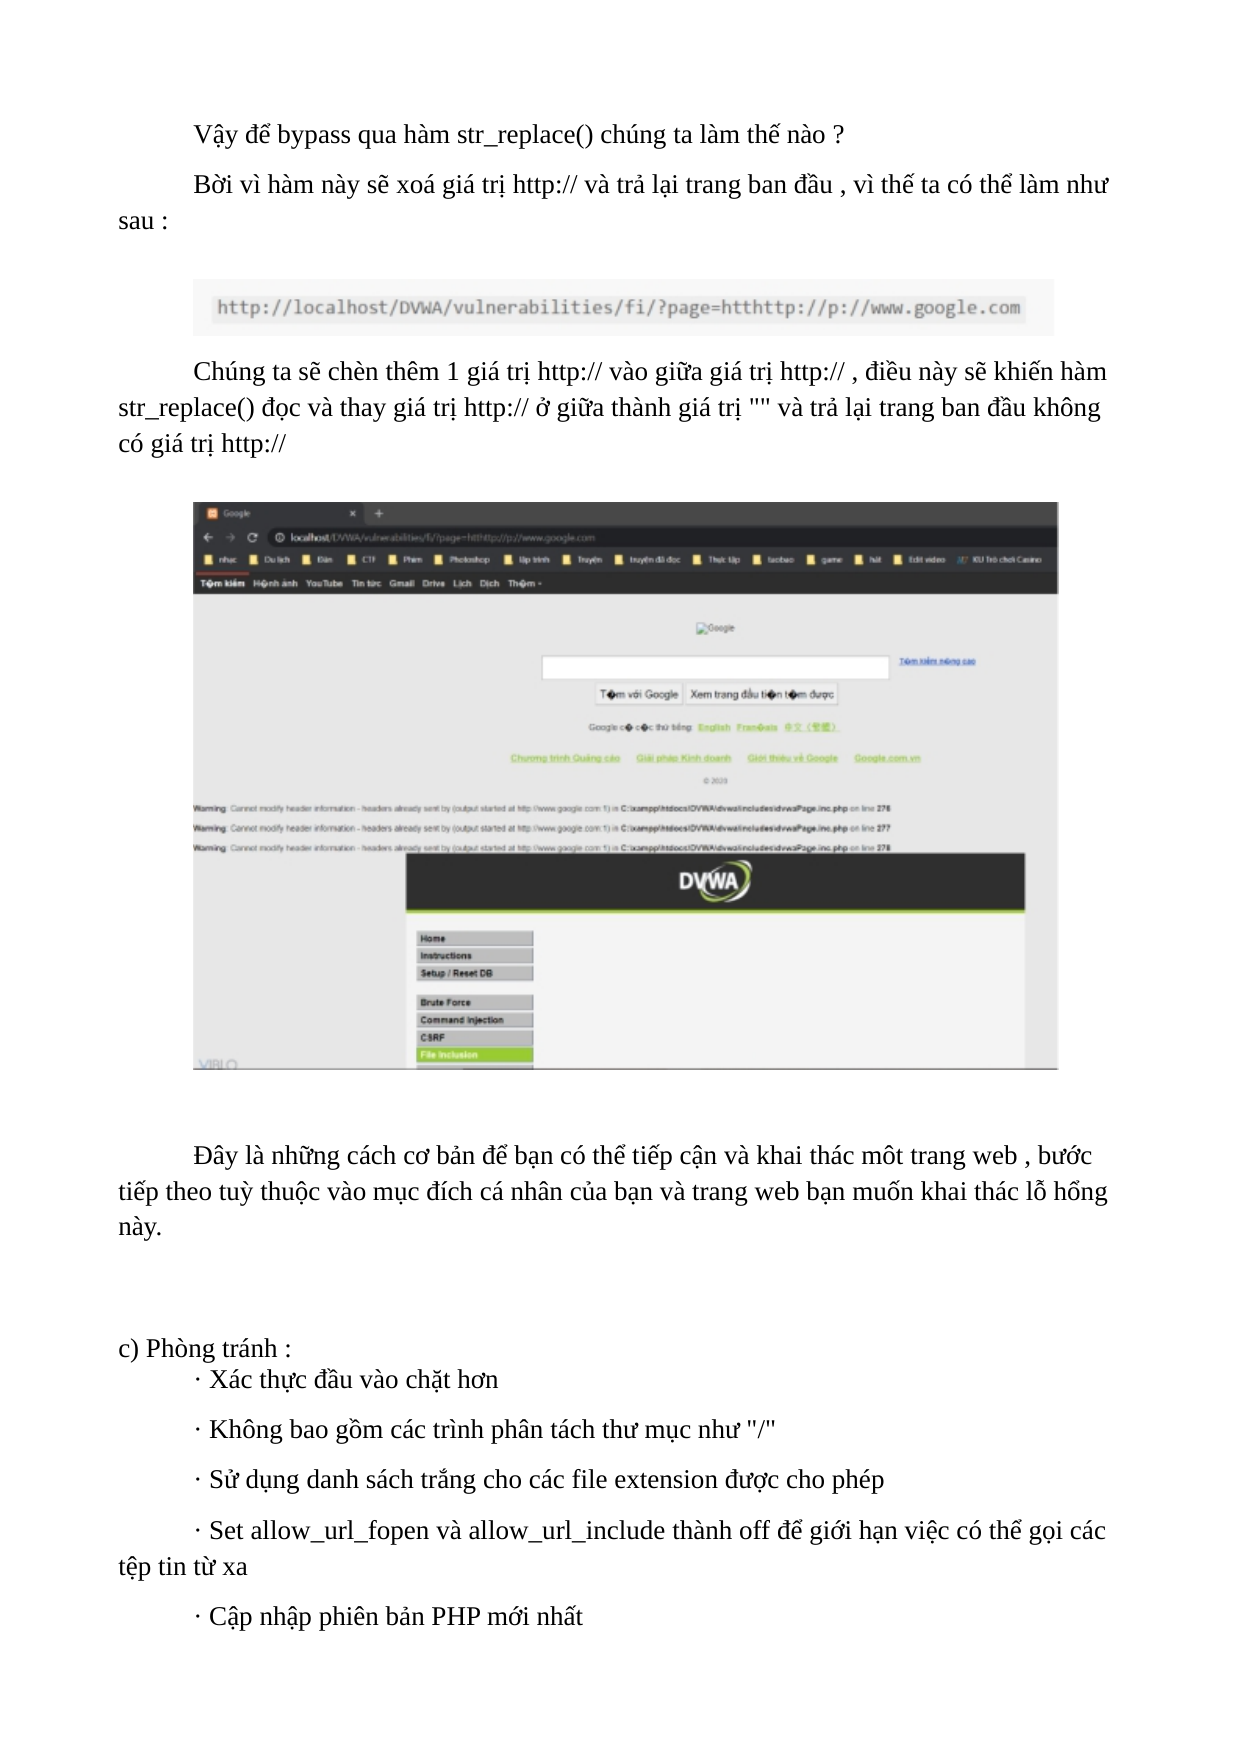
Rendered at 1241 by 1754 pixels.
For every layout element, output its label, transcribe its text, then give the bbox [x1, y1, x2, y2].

text Đây là những cách cơ bản để bạn có thể tiếp cận và khai thác môt trang web , bước tiếp theo tuỳ thuộc vào mục đích cá nhân của bạn và trang web bạn muốn khai thác lỗ hổng này. [118, 1139, 1122, 1242]
text Chúng ta sẽ chèn thêm 1 giá trị http:// vào giữa giá trị http:// , điều này sẽ khiến hàm str_replace() đọc và thay giá trị http:// ở giữa thành giá trị "" và trả lại trang ban đầu không có giá trị http:// [118, 355, 1122, 458]
text · Cập nhập phiên bản PHP mới nhất [118, 1600, 1122, 1631]
text · Set allow_url_fopen và allow_url_include thành off để giới hạn việc có thể gọi các tệp tin từ xa [118, 1514, 1122, 1581]
text Vậy để bypass qua hàm str_replace() chúng ta làm thế nào ? [118, 118, 1122, 149]
text Bời vì hàm này sẽ xoá giá trị http:// và trả lại trang ban đầu , vì thế ta có thể làm như sau : [118, 168, 1122, 235]
text · Sử dụng danh sách trắng cho các file extension được cho phép [118, 1464, 1122, 1495]
subtitle c) Phòng tránh : [118, 1332, 1122, 1363]
text · Không bao gồm các trình phân tách thư mục như "/" [118, 1413, 1122, 1444]
text · Xác thực đầu vào chặt hơn [118, 1363, 1122, 1394]
